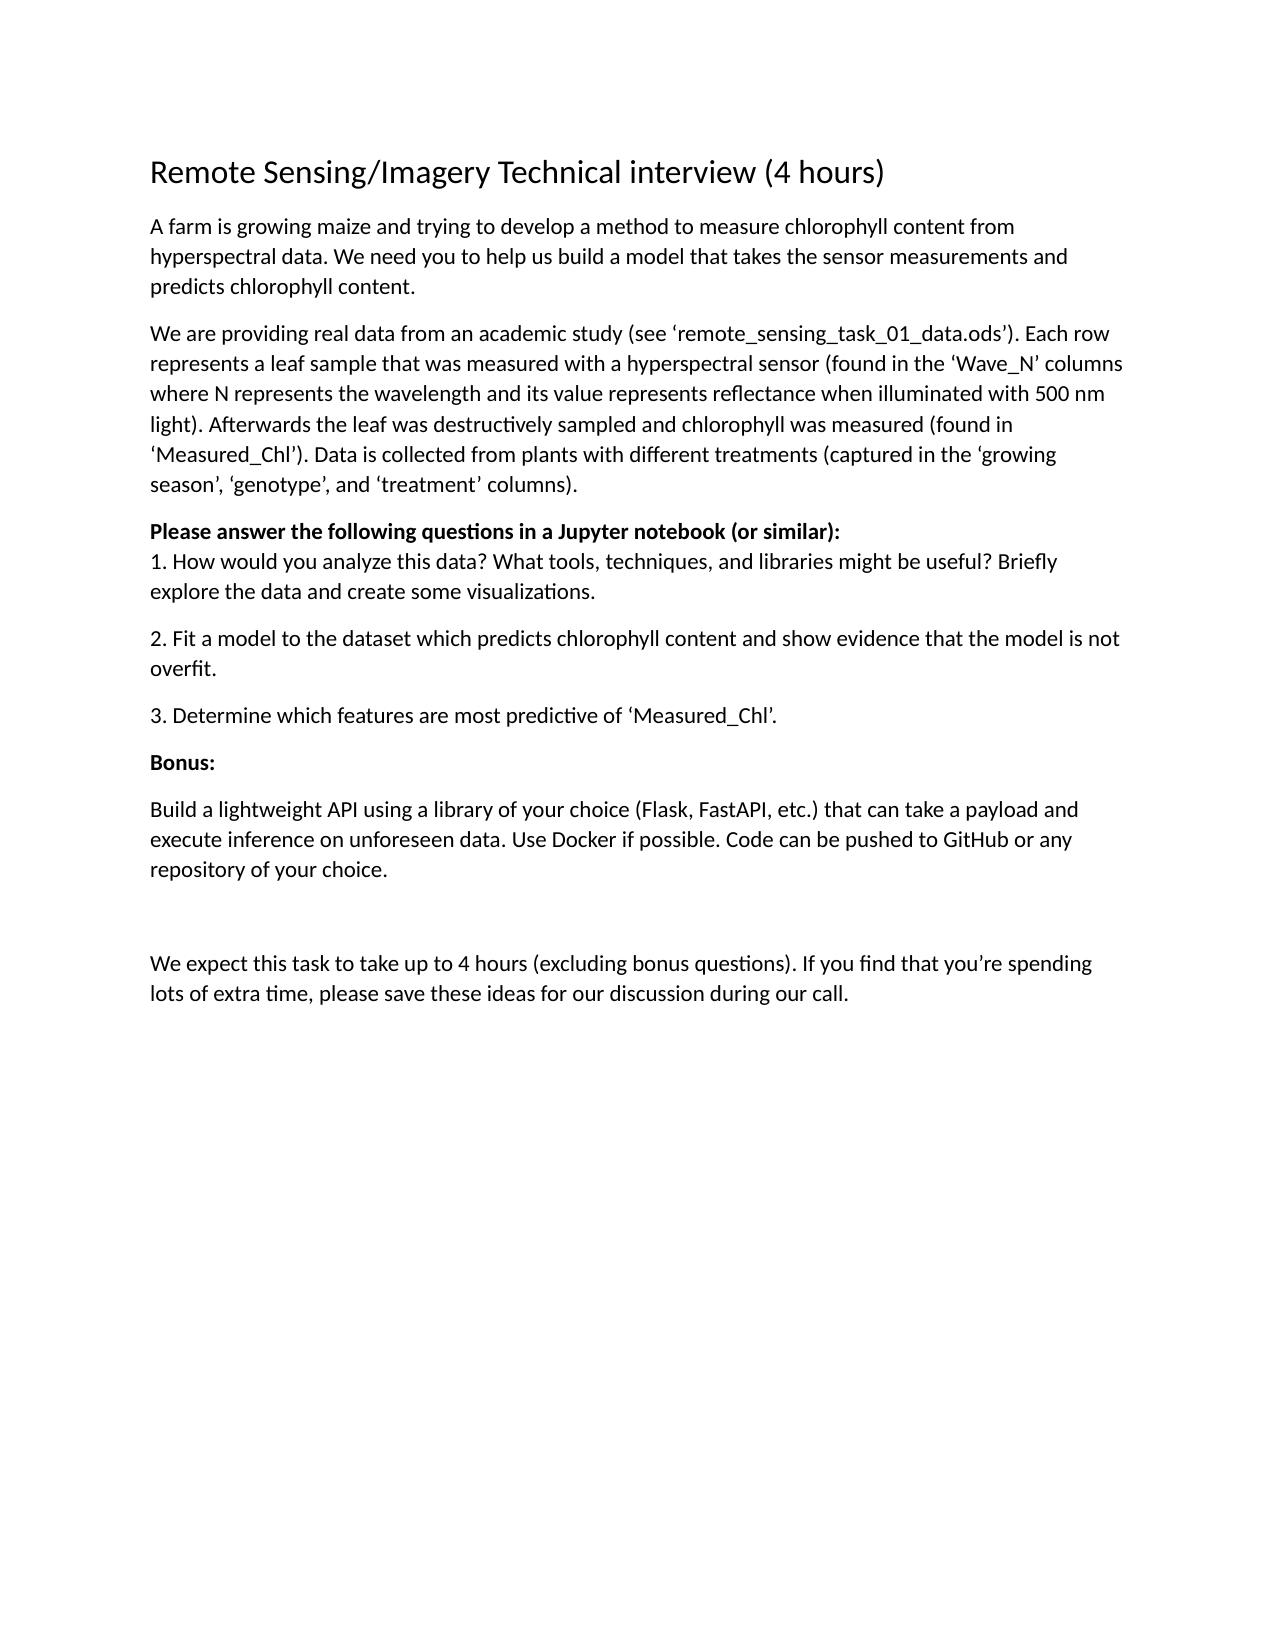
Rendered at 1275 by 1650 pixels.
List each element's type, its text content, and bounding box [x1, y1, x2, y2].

text Remote Sensing/Imagery Technical interview (4 hours) [150, 150, 1125, 192]
text Please answer the following questions in a Jupyter notebook (or similar): 1. How would you analyze this data? What tools, techniques, and libraries might be useful? Briefly explore the data and create some visualizations. [150, 517, 1125, 606]
text We expect this task to take up to 4 hours (excluding bonus questions). If you find that you’re spending lots of extra time, please save these ideas for our discussion during our call. [150, 949, 1125, 1008]
text A farm is growing maize and trying to develop a method to measure chlorophyll content from hyperspectral data. We need you to help us build a model that takes the sensor measurements and predicts chlorophyll content. [150, 212, 1125, 300]
text Build a lightweight API using a library of your choice (Flask, FastAPI, etc.) that can take a payload and execute inference on unforeseen data. Use Docker if possible. Code can be pushed to GitHub or any repository of your choice. [150, 795, 1125, 884]
text 2. Fit a model to the dataset which predicts chlorophyll content and show evidence that the model is not overfit. [150, 624, 1125, 683]
text 3. Determine which features are most predictive of ‘Measured_Chl’. [150, 701, 1125, 729]
text We are providing real data from an academic study (see ‘remote_sensing_task_01_data.ods’). Each row represents a leaf sample that was measured with a hyperspectral sensor (found in the ‘Wave_N’ columns where N represents the wavelength and its value represents reflectance when illuminated with 500 nm light). Afterwards the leaf was destructively sampled and chlorophyll was measured (found in ‘Measured_Chl’). Data is collected from plants with different treatments (captured in the ‘growing season’, ‘genotype’, and ‘treatment’ columns). [150, 319, 1125, 498]
text Bonus: [150, 748, 1125, 776]
